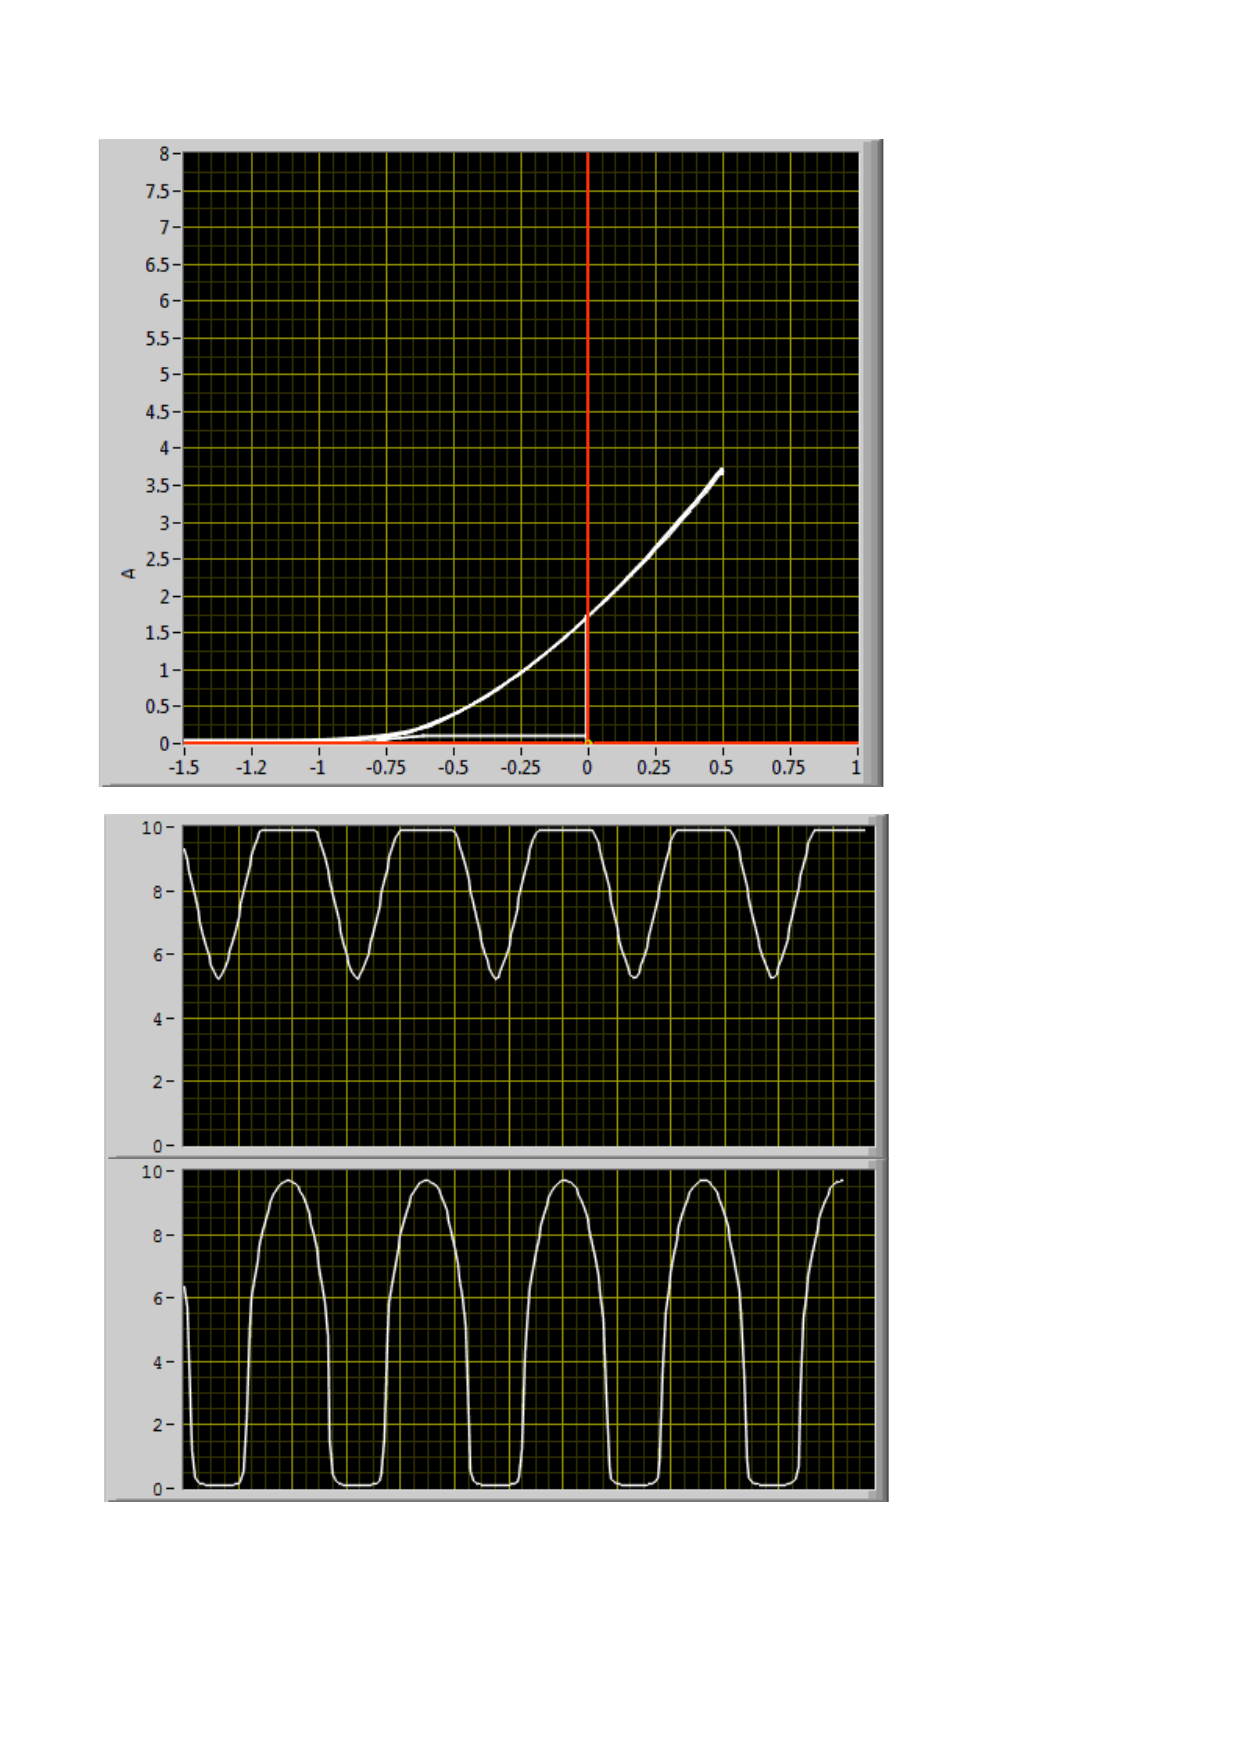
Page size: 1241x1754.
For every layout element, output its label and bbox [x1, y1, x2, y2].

picture [98, 139, 884, 787]
picture [104, 814, 889, 1502]
